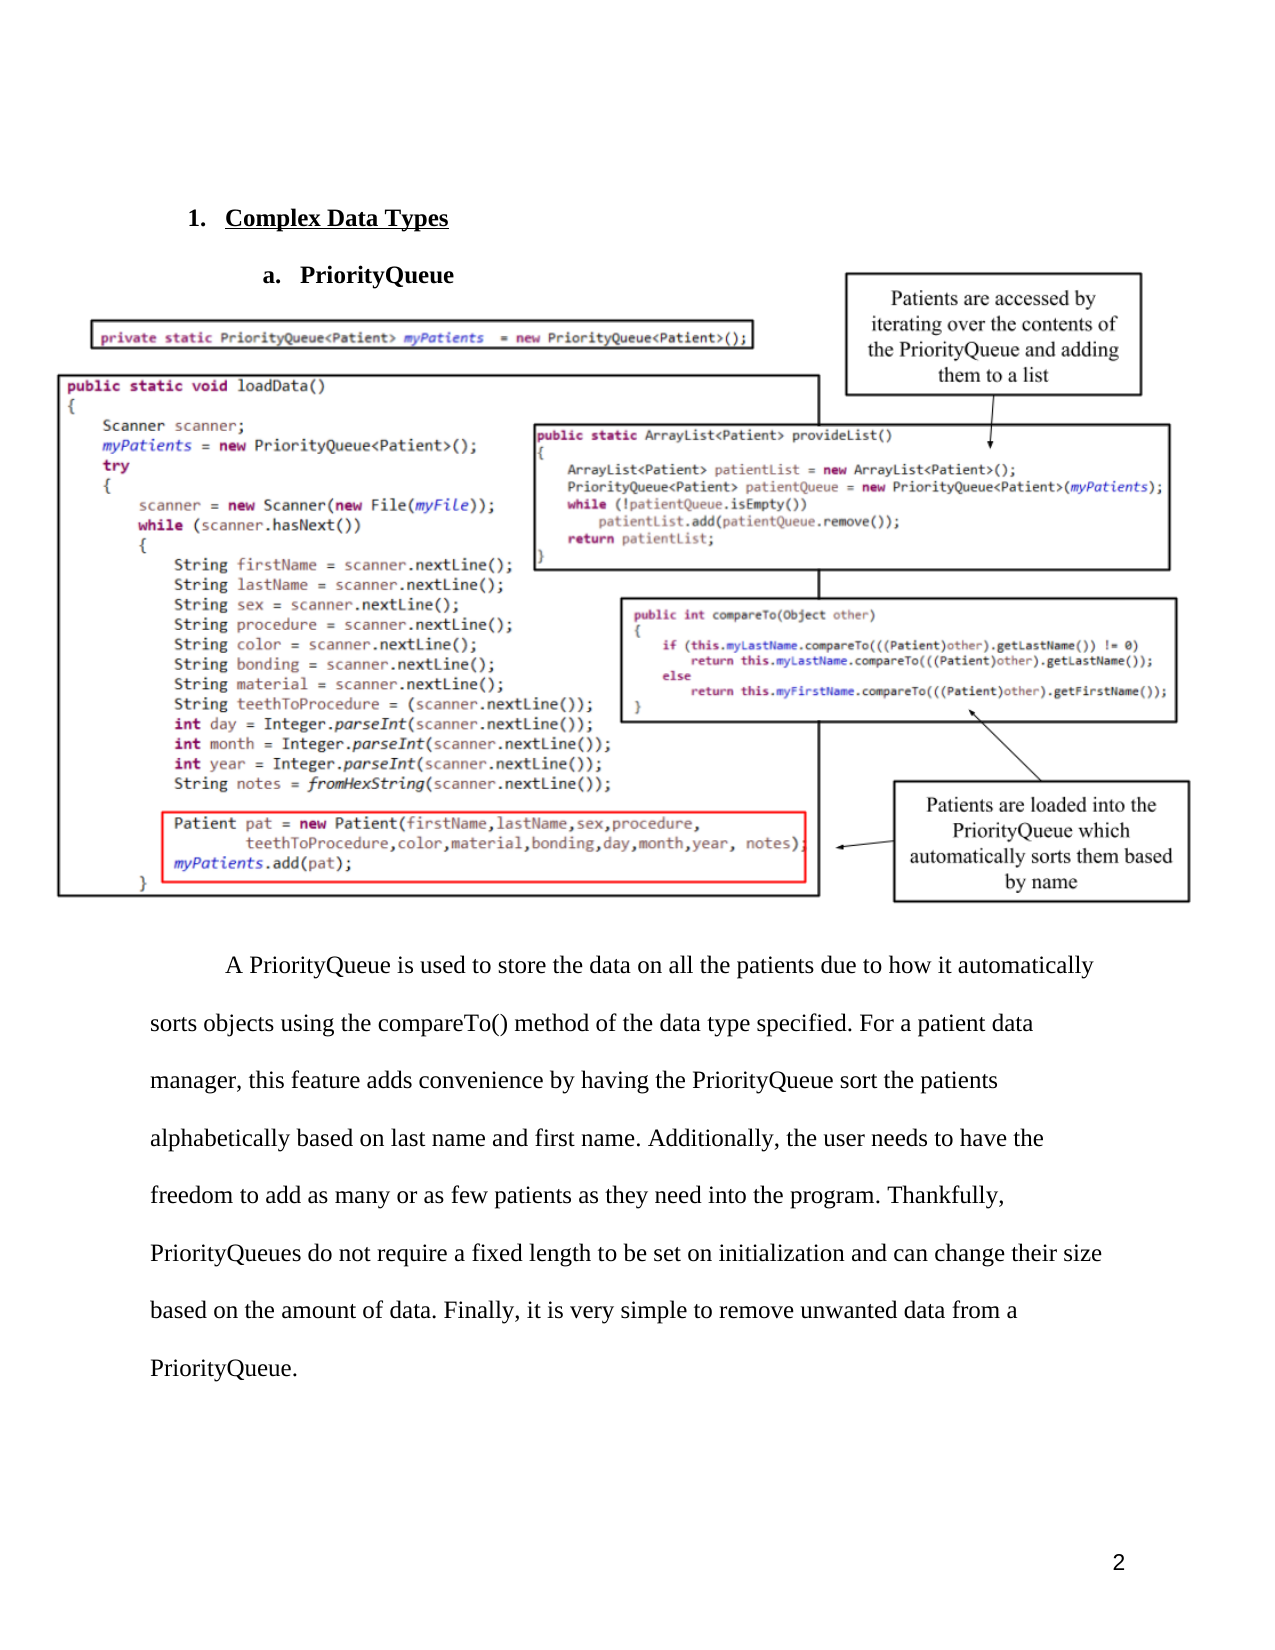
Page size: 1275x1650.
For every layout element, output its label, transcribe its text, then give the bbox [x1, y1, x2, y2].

list Complex Data Types [187, 203, 1125, 231]
list PriorityQueue [262, 260, 1125, 289]
text A PriorityQueue is used to store the data on all the patients due to how it automatically sorts objects using the compareTo() method of the data type specified. For a patient data manager, this feature adds convenience by having the PriorityQueue sort the patients alphabetically based on last name and first name. Additionally, the user needs to have the freedom to add as many or as few patients as they need into the program. Thankfully, PriorityQueues do not require a fixed length to be set on initialization and can change their size based on the amount of data. Finally, it is very simple to remove unwanted data from a PriorityQueue. [150, 950, 1125, 1381]
picture [42, 252, 1233, 938]
